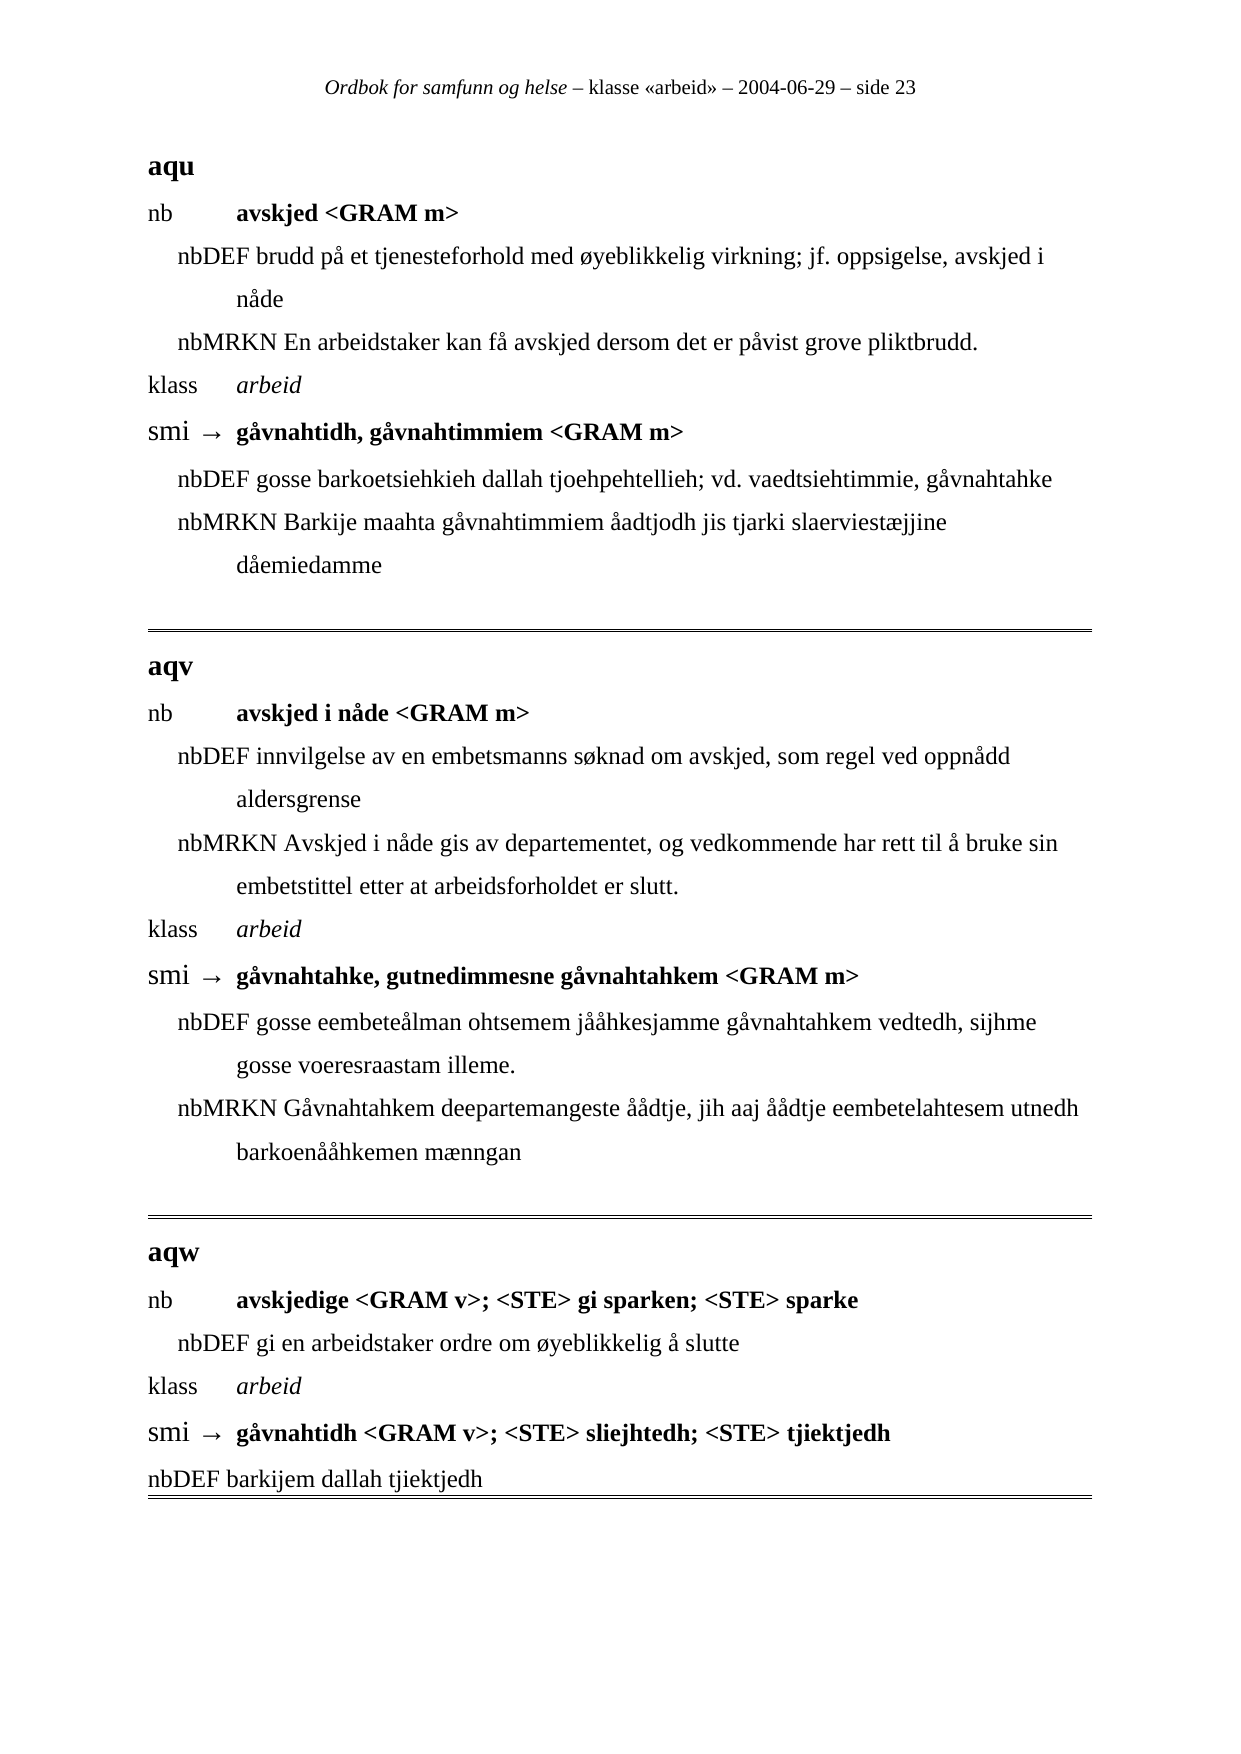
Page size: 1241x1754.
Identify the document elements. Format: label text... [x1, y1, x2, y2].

text nbMRKN Barkije maahta gåvnahtimmiem åadtjodh jis tjarki slaerviestæjjine dåemiedamme [177, 507, 1092, 579]
text nbMRKN En arbeidstaker kan få avskjed dersom det er påvist grove pliktbrudd. [177, 327, 1092, 356]
text nbDEF innvilgelse av en embetsmanns søknad om avskjed, som regel ved oppnådd aldersgrense [177, 741, 1092, 813]
text klass arbeid [148, 1371, 1092, 1400]
text smi → gåvnahtidh, gåvnahtimmiem <GRAM m> [148, 413, 1092, 447]
text klass arbeid [148, 370, 1092, 399]
text nbDEF gosse barkoetsiehkieh dallah tjoehpehtellieh; vd. vaedtsiehtimmie, gåvnahtahke [177, 464, 1092, 493]
text nb avskjed i nåde <GRAM m> [148, 698, 1092, 727]
text nbMRKN Avskjed i nåde gis av departementet, og vedkommende har rett til å bruke sin embetstittel etter at arbeidsforholdet er slutt. [177, 828, 1092, 899]
text smi → gåvnahtidh <GRAM v>; <STE> sliejhtedh; <STE> tjiektjedh [148, 1414, 1092, 1448]
text smi → gåvnahtahke, gutnedimmesne gåvnahtahkem <GRAM m> [148, 957, 1092, 991]
text nbDEF gosse eembeteålman ohtsemem jååhkesjamme gåvnahtahkem vedtedh, sijhme gosse voeresraastam illeme. [177, 1007, 1092, 1079]
text aqw [148, 1234, 1092, 1268]
text klass arbeid [148, 914, 1092, 943]
text nbMRKN Gåvnahtahkem deepartemangeste åådtje, jih aaj åådtje eembetelahtesem utnedh barkoenååhkemen mænngan [177, 1093, 1092, 1165]
text aqv [148, 648, 1092, 681]
text nb avskjed <GRAM m> [148, 198, 1092, 227]
text aqu [148, 148, 1092, 181]
text nbDEF brudd på et tjenesteforhold med øyeblikkelig virkning; jf. oppsigelse, avskjed i nåde [177, 241, 1092, 313]
text nbDEF gi en arbeidstaker ordre om øyeblikkelig å slutte [177, 1328, 1092, 1357]
text nbDEF barkijem dallah tjiektjedh [148, 1464, 1092, 1495]
text nb avskjedige <GRAM v>; <STE> gi sparken; <STE> sparke [148, 1285, 1092, 1313]
